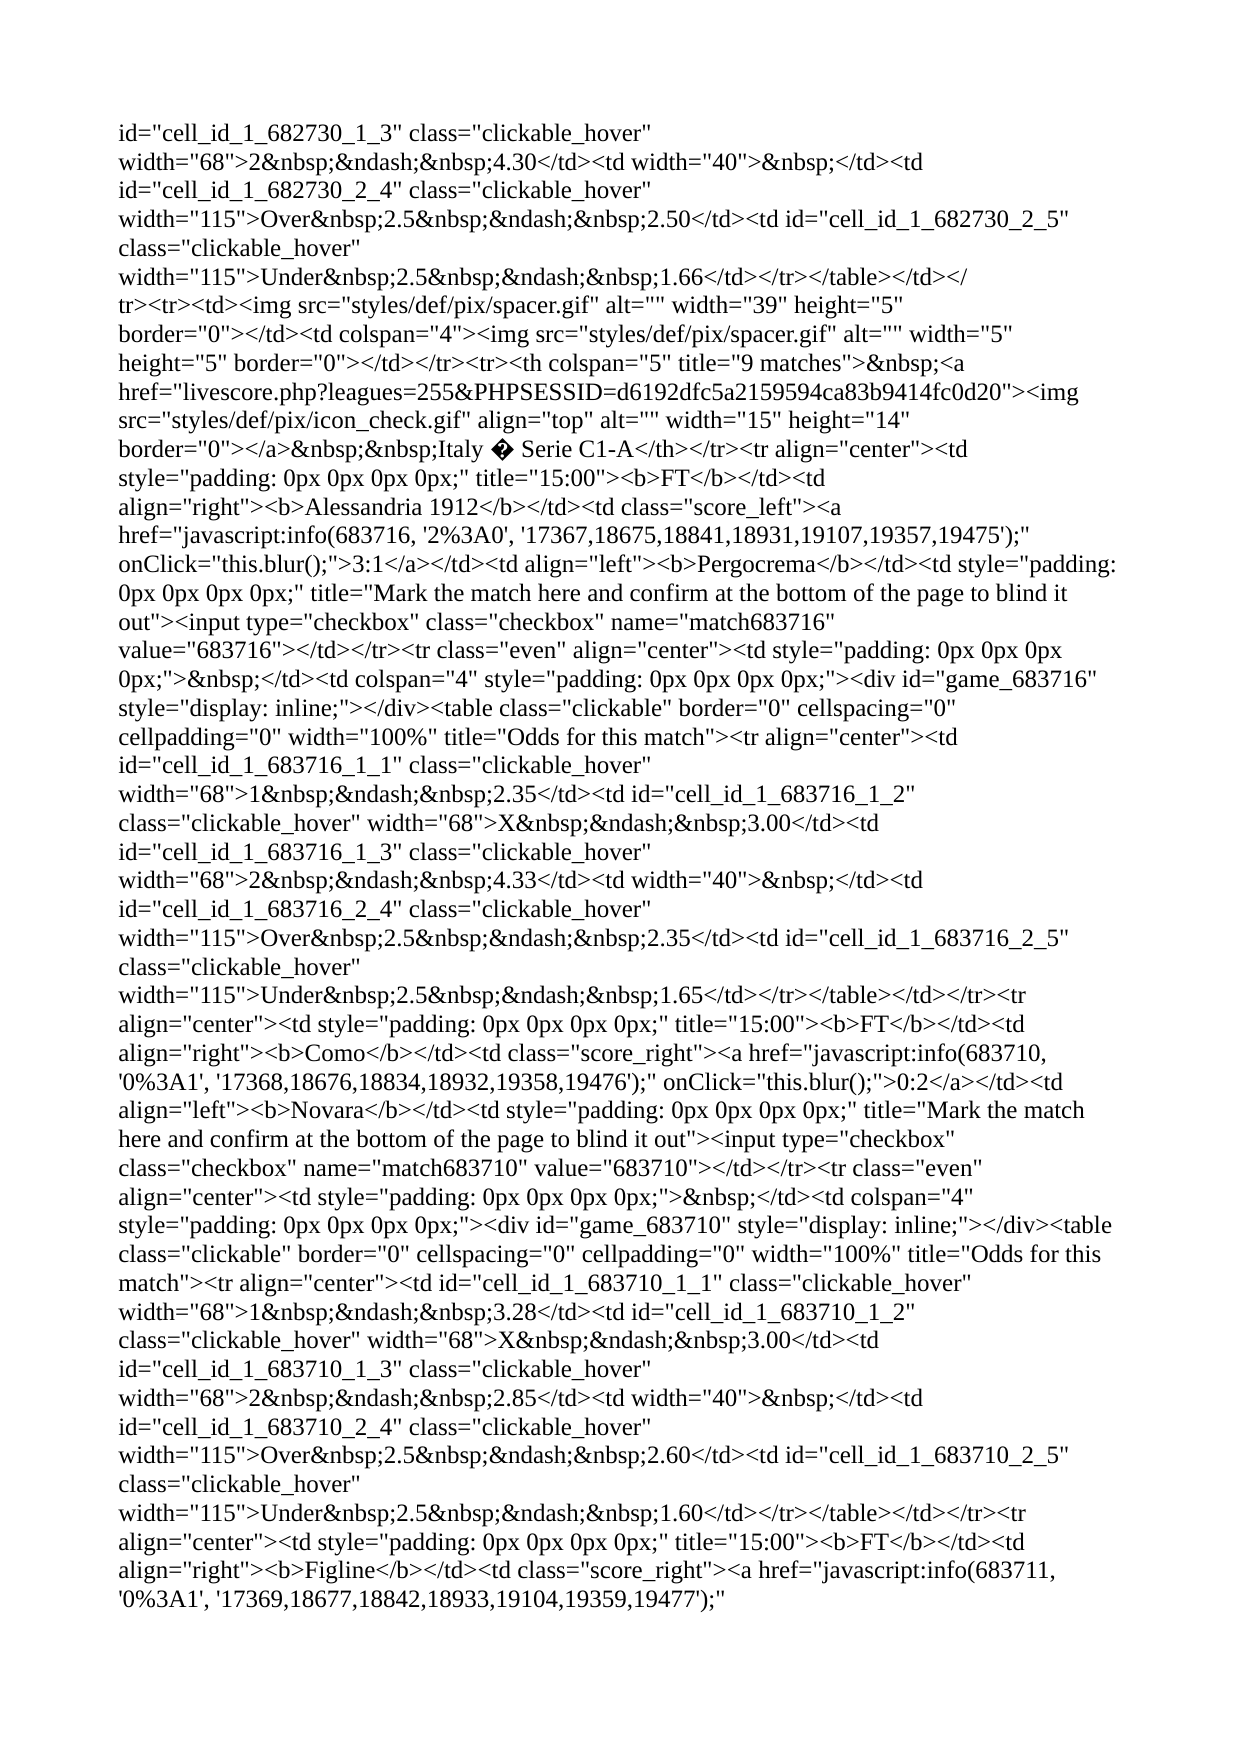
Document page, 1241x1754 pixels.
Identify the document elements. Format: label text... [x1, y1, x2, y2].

text id="cell_id_1_682730_1_3" class="clickable_hover" width="68">2&nbsp;&ndash;&nbsp;4.30</td><td width="40">&nbsp;</td><td id="cell_id_1_682730_2_4" class="clickable_hover" width="115">Over&nbsp;2.5&nbsp;&ndash;&nbsp;2.50</td><td id="cell_id_1_682730_2_5" class="clickable_hover" width="115">Under&nbsp;2.5&nbsp;&ndash;&nbsp;1.66</td></tr></table></td></tr><tr><td><img src="styles/def/pix/spacer.gif" alt="" width="39" height="5" border="0"></td><td colspan="4"><img src="styles/def/pix/spacer.gif" alt="" width="5" height="5" border="0"></td></tr><tr><th colspan="5" title="9 matches">&nbsp;<a href="livescore.php?leagues=255&PHPSESSID=d6192dfc5a2159594ca83b9414fc0d20"><img src="styles/def/pix/icon_check.gif" align="top" alt="" width="15" height="14" border="0"></a>&nbsp;&nbsp;Italy � Serie C1-A</th></tr><tr align="center"><td style="padding: 0px 0px 0px 0px;" title="15:00"><b>FT</b></td><td align="right"><b>Alessandria 1912</b></td><td class="score_left"><a href="javascript:info(683716, '2%3A0', '17367,18675,18841,18931,19107,19357,19475');" onClick="this.blur();">3:1</a></td><td align="left"><b>Pergocrema</b></td><td style="padding: 0px 0px 0px 0px;" title="Mark the match here and confirm at the bottom of the page to blind it out"><input type="checkbox" class="checkbox" name="match683716" value="683716"></td></tr><tr class="even" align="center"><td style="padding: 0px 0px 0px 0px;">&nbsp;</td><td colspan="4" style="padding: 0px 0px 0px 0px;"><div id="game_683716" style="display: inline;"></div><table class="clickable" border="0" cellspacing="0" cellpadding="0" width="100%" title="Odds for this match"><tr align="center"><td id="cell_id_1_683716_1_1" class="clickable_hover" width="68">1&nbsp;&ndash;&nbsp;2.35</td><td id="cell_id_1_683716_1_2" class="clickable_hover" width="68">X&nbsp;&ndash;&nbsp;3.00</td><td id="cell_id_1_683716_1_3" class="clickable_hover" width="68">2&nbsp;&ndash;&nbsp;4.33</td><td width="40">&nbsp;</td><td id="cell_id_1_683716_2_4" class="clickable_hover" width="115">Over&nbsp;2.5&nbsp;&ndash;&nbsp;2.35</td><td id="cell_id_1_683716_2_5" class="clickable_hover" width="115">Under&nbsp;2.5&nbsp;&ndash;&nbsp;1.65</td></tr></table></td></tr><tr align="center"><td style="padding: 0px 0px 0px 0px;" title="15:00"><b>FT</b></td><td align="right"><b>Como</b></td><td class="score_right"><a href="javascript:info(683710, '0%3A1', '17368,18676,18834,18932,19358,19476');" onClick="this.blur();">0:2</a></td><td align="left"><b>Novara</b></td><td style="padding: 0px 0px 0px 0px;" title="Mark the match here and confirm at the bottom of the page to blind it out"><input type="checkbox" class="checkbox" name="match683710" value="683710"></td></tr><tr class="even" align="center"><td style="padding: 0px 0px 0px 0px;">&nbsp;</td><td colspan="4" style="padding: 0px 0px 0px 0px;"><div id="game_683710" style="display: inline;"></div><table class="clickable" border="0" cellspacing="0" cellpadding="0" width="100%" title="Odds for this match"><tr align="center"><td id="cell_id_1_683710_1_1" class="clickable_hover" width="68">1&nbsp;&ndash;&nbsp;3.28</td><td id="cell_id_1_683710_1_2" class="clickable_hover" width="68">X&nbsp;&ndash;&nbsp;3.00</td><td id="cell_id_1_683710_1_3" class="clickable_hover" width="68">2&nbsp;&ndash;&nbsp;2.85</td><td width="40">&nbsp;</td><td id="cell_id_1_683710_2_4" class="clickable_hover" width="115">Over&nbsp;2.5&nbsp;&ndash;&nbsp;2.60</td><td id="cell_id_1_683710_2_5" class="clickable_hover" width="115">Under&nbsp;2.5&nbsp;&ndash;&nbsp;1.60</td></tr></table></td></tr><tr align="center"><td style="padding: 0px 0px 0px 0px;" title="15:00"><b>FT</b></td><td align="right"><b>Figline</b></td><td class="score_right"><a href="javascript:info(683711, '0%3A1', '17369,18677,18842,18933,19104,19359,19477');" [118, 118, 1122, 1613]
